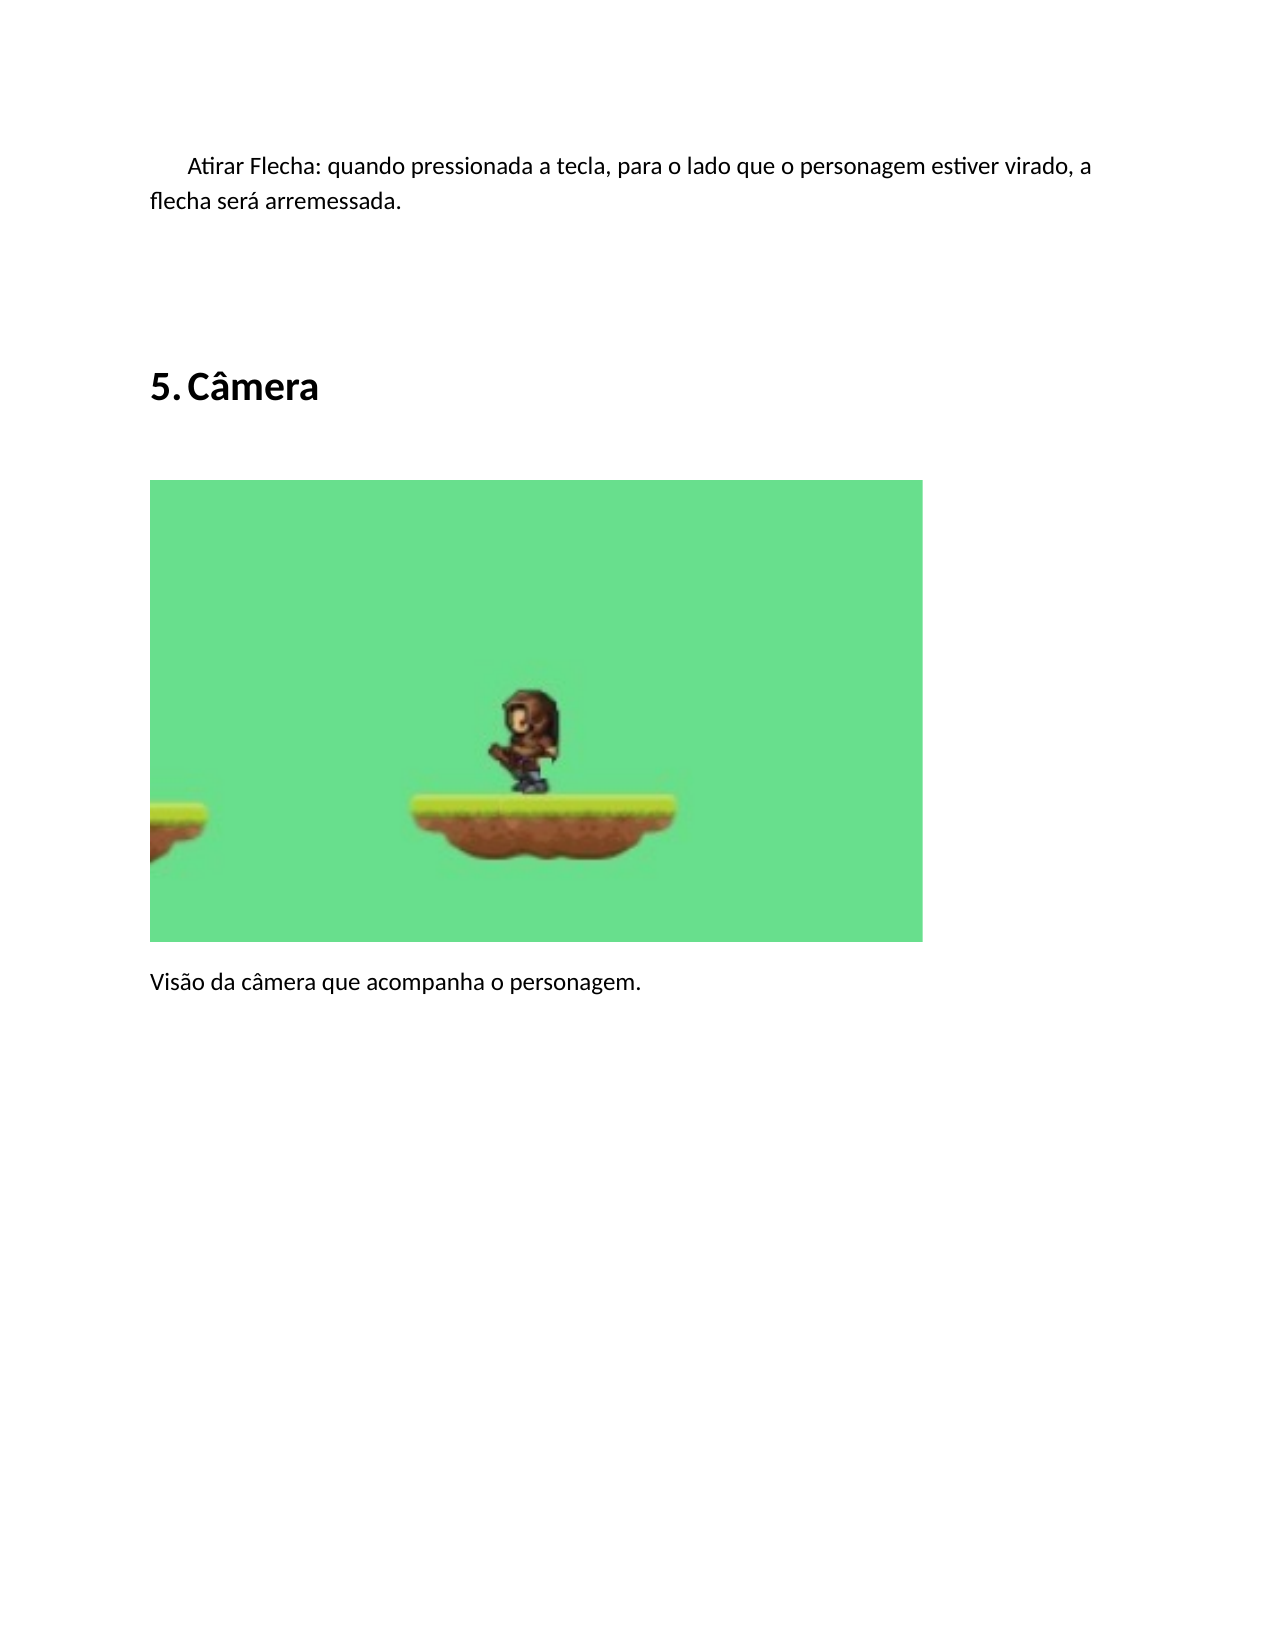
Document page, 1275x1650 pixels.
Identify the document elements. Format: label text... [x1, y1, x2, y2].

list Atirar Flecha: quando pressionada a tecla, para o lado que o personagem estiver virado, a flecha será arremessada. [150, 150, 1125, 216]
subtitle Câmera [150, 360, 1125, 411]
text Visão da câmera que acompanha o personagem. [150, 966, 1125, 997]
picture [150, 480, 923, 942]
